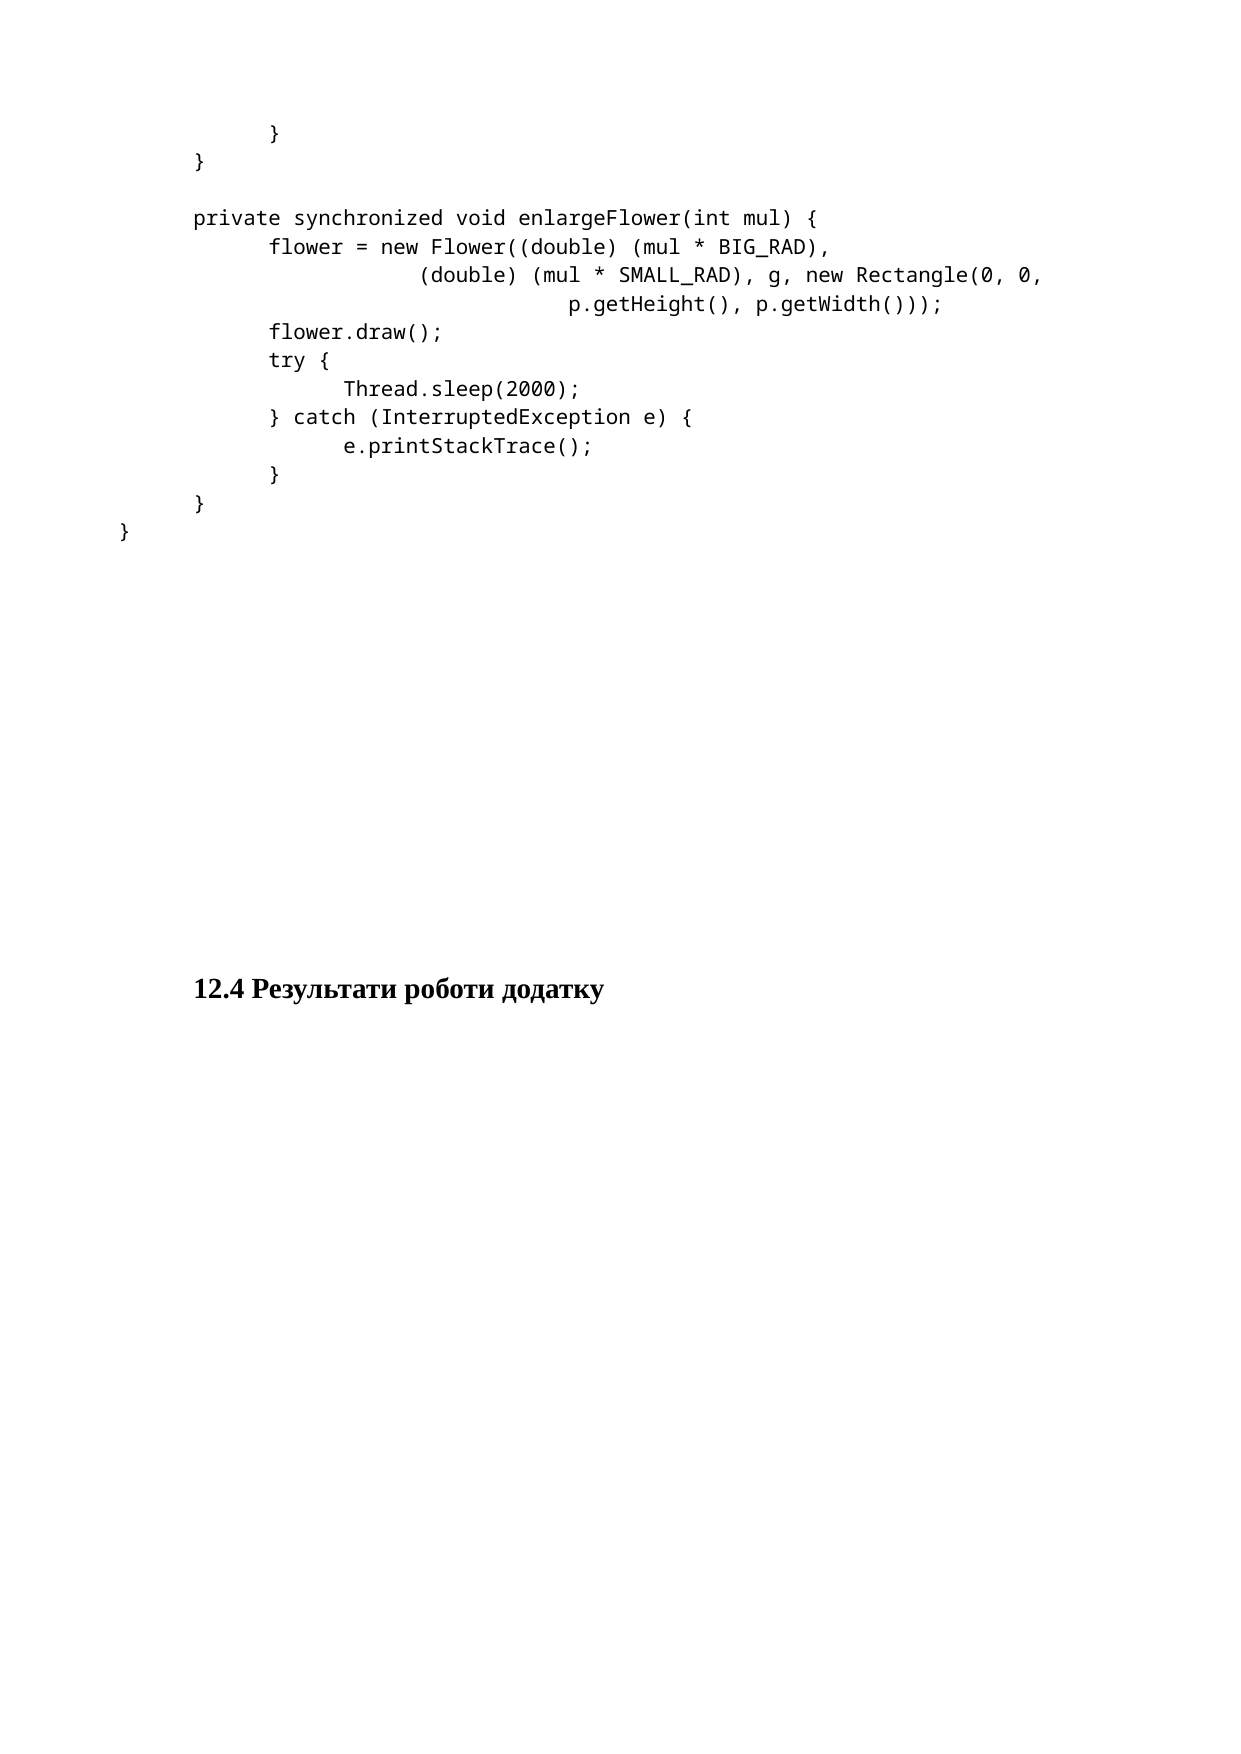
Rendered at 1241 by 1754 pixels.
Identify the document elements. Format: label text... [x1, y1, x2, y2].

text 12.4 Результати роботи додатку [118, 971, 1122, 1005]
text } [118, 516, 1122, 545]
text } [118, 147, 1122, 175]
text } catch (InterruptedException e) { [118, 402, 1122, 431]
text e.printStackTrace(); [118, 431, 1122, 459]
text } [118, 118, 1122, 147]
text private synchronized void enlargeFlower(int mul) { [118, 203, 1122, 232]
text (double) (mul * SMALL_RAD), g, new Rectangle(0, 0, [118, 260, 1122, 289]
text p.getHeight(), p.getWidth())); [118, 289, 1122, 317]
text flower = new Flower((double) (mul * BIG_RAD), [118, 232, 1122, 260]
text try { [118, 346, 1122, 374]
text } [118, 488, 1122, 516]
text Thread.sleep(2000); [118, 374, 1122, 402]
text flower.draw(); [118, 317, 1122, 346]
text } [118, 459, 1122, 488]
